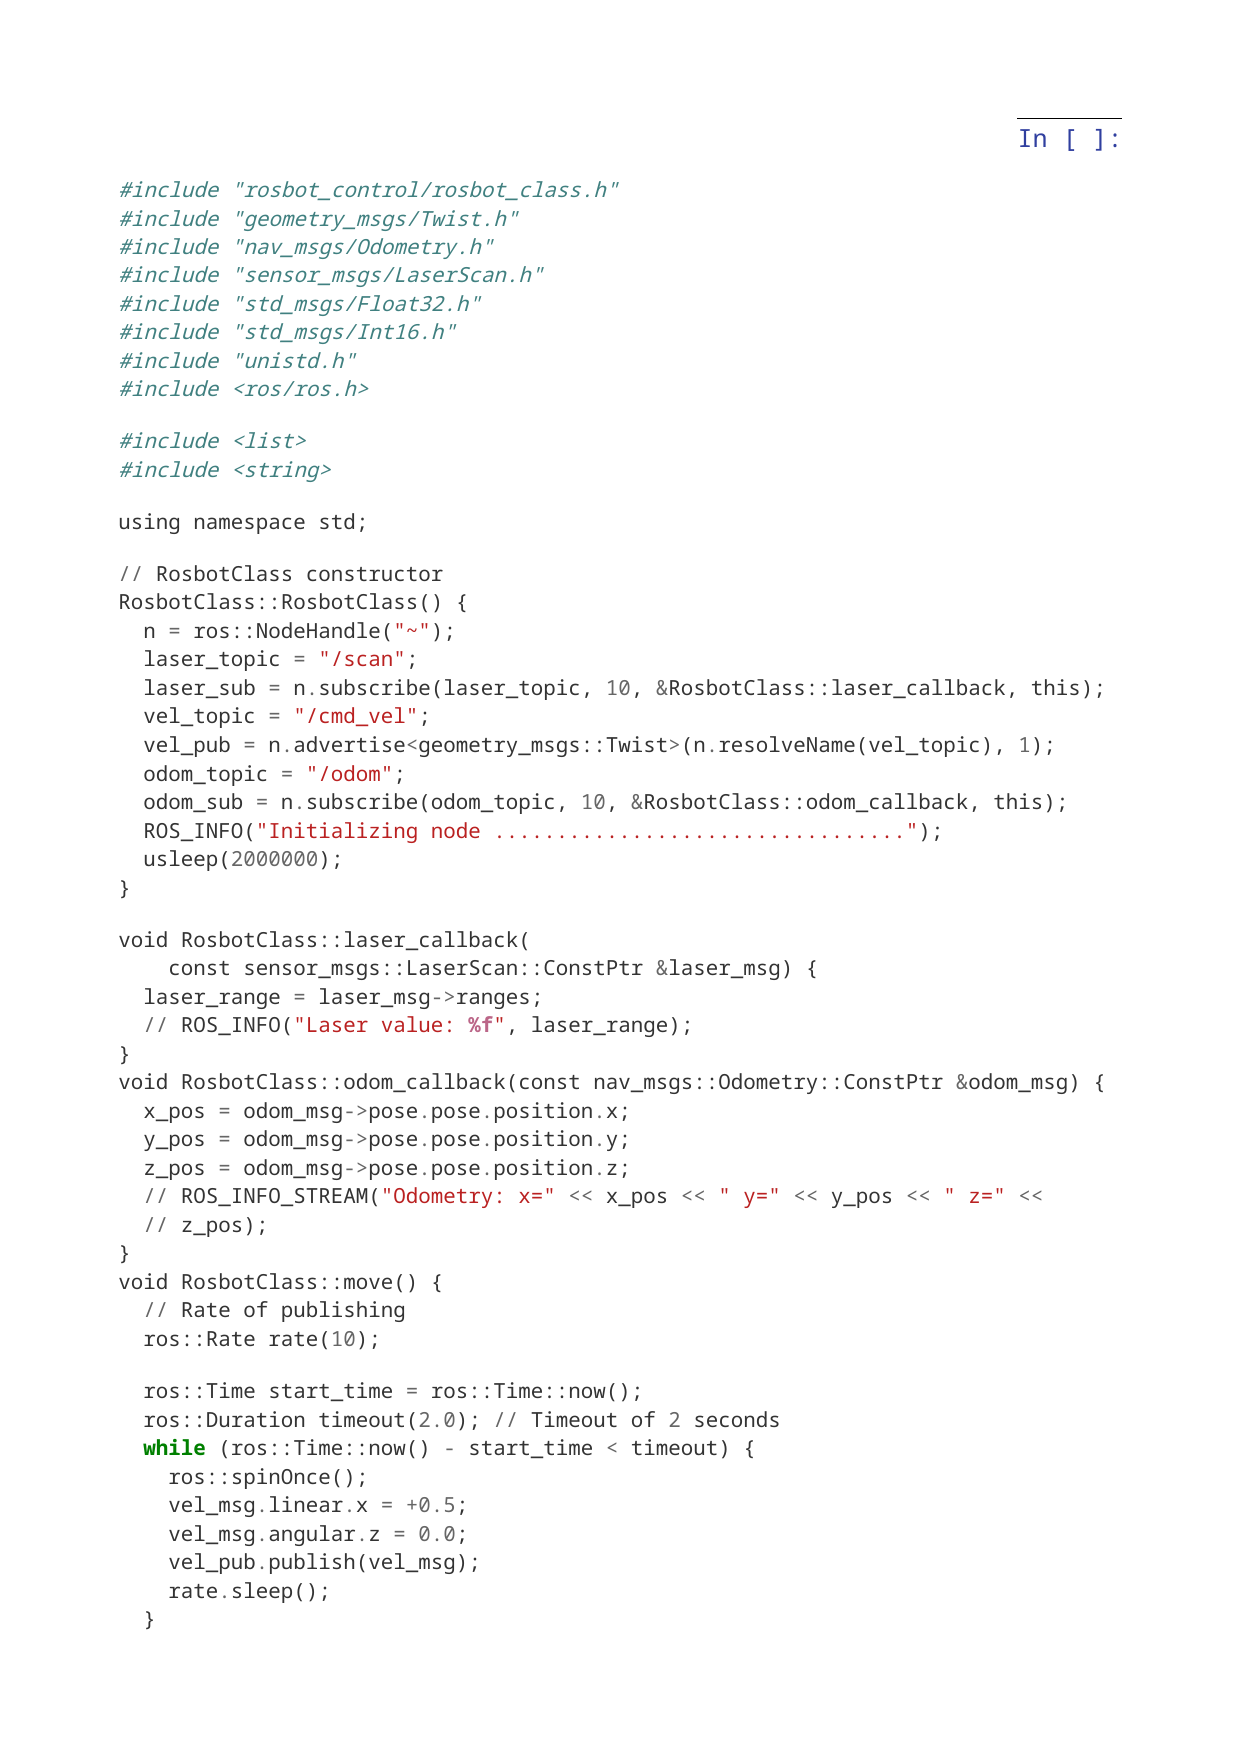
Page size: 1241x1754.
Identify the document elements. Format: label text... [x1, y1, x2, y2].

text void RosbotClass::laser_callback( [118, 925, 1122, 953]
text vel_msg.linear.x = +0.5; [118, 1490, 1122, 1519]
text while (ros::Time::now() - start_time < timeout) { [118, 1433, 1122, 1462]
text ros::Duration timeout(2.0); // Timeout of 2 seconds [118, 1405, 1122, 1433]
text vel_pub = n.advertise<geometry_msgs::Twist>(n.resolveName(vel_topic), 1); [118, 730, 1122, 759]
text #include "std_msgs/Float32.h" [118, 289, 1122, 317]
text RosbotClass::RosbotClass() { [118, 587, 1122, 616]
text ROS_INFO("Initializing node ................................."); [118, 816, 1122, 844]
text vel_pub.publish(vel_msg); [118, 1547, 1122, 1576]
text laser_topic = "/scan"; [118, 644, 1122, 673]
text y_pos = odom_msg->pose.pose.position.y; [118, 1124, 1122, 1153]
text void RosbotClass::odom_callback(const nav_msgs::Odometry::ConstPtr &odom_msg) { [118, 1067, 1122, 1096]
text In [ ]: [118, 118, 1122, 155]
text #include <list> [118, 426, 1122, 455]
text using namespace std; [118, 507, 1122, 535]
text odom_topic = "/odom"; [118, 759, 1122, 787]
text odom_sub = n.subscribe(odom_topic, 10, &RosbotClass::odom_callback, this); [118, 787, 1122, 816]
text } [118, 1238, 1122, 1267]
text } [118, 1604, 1122, 1633]
text ros::Time start_time = ros::Time::now(); [118, 1376, 1122, 1405]
text n = ros::NodeHandle("~"); [118, 616, 1122, 644]
text #include "unistd.h" [118, 346, 1122, 374]
text const sensor_msgs::LaserScan::ConstPtr &laser_msg) { [118, 953, 1122, 982]
text x_pos = odom_msg->pose.pose.position.x; [118, 1096, 1122, 1124]
text laser_sub = n.subscribe(laser_topic, 10, &RosbotClass::laser_callback, this); [118, 673, 1122, 702]
text // ROS_INFO("Laser value: %f", laser_range); [118, 1010, 1122, 1039]
text #include "rosbot_control/rosbot_class.h" [118, 175, 1122, 204]
text // z_pos); [118, 1210, 1122, 1238]
text // Rate of publishing [118, 1295, 1122, 1324]
text ros::spinOnce(); [118, 1462, 1122, 1490]
text usleep(2000000); [118, 844, 1122, 873]
text #include "sensor_msgs/LaserScan.h" [118, 261, 1122, 289]
text #include "geometry_msgs/Twist.h" [118, 204, 1122, 232]
text void RosbotClass::move() { [118, 1267, 1122, 1295]
text vel_msg.angular.z = 0.0; [118, 1519, 1122, 1547]
text laser_range = laser_msg->ranges; [118, 982, 1122, 1010]
text #include <ros/ros.h> [118, 374, 1122, 403]
text // RosbotClass constructor [118, 559, 1122, 587]
text #include "nav_msgs/Odometry.h" [118, 232, 1122, 261]
text ros::Rate rate(10); [118, 1324, 1122, 1352]
text } [118, 873, 1122, 901]
text z_pos = odom_msg->pose.pose.position.z; [118, 1153, 1122, 1181]
text vel_topic = "/cmd_vel"; [118, 702, 1122, 730]
text #include "std_msgs/Int16.h" [118, 317, 1122, 346]
text #include <string> [118, 455, 1122, 483]
text } [118, 1039, 1122, 1067]
text // ROS_INFO_STREAM("Odometry: x=" << x_pos << " y=" << y_pos << " z=" << [118, 1181, 1122, 1210]
text rate.sleep(); [118, 1576, 1122, 1604]
